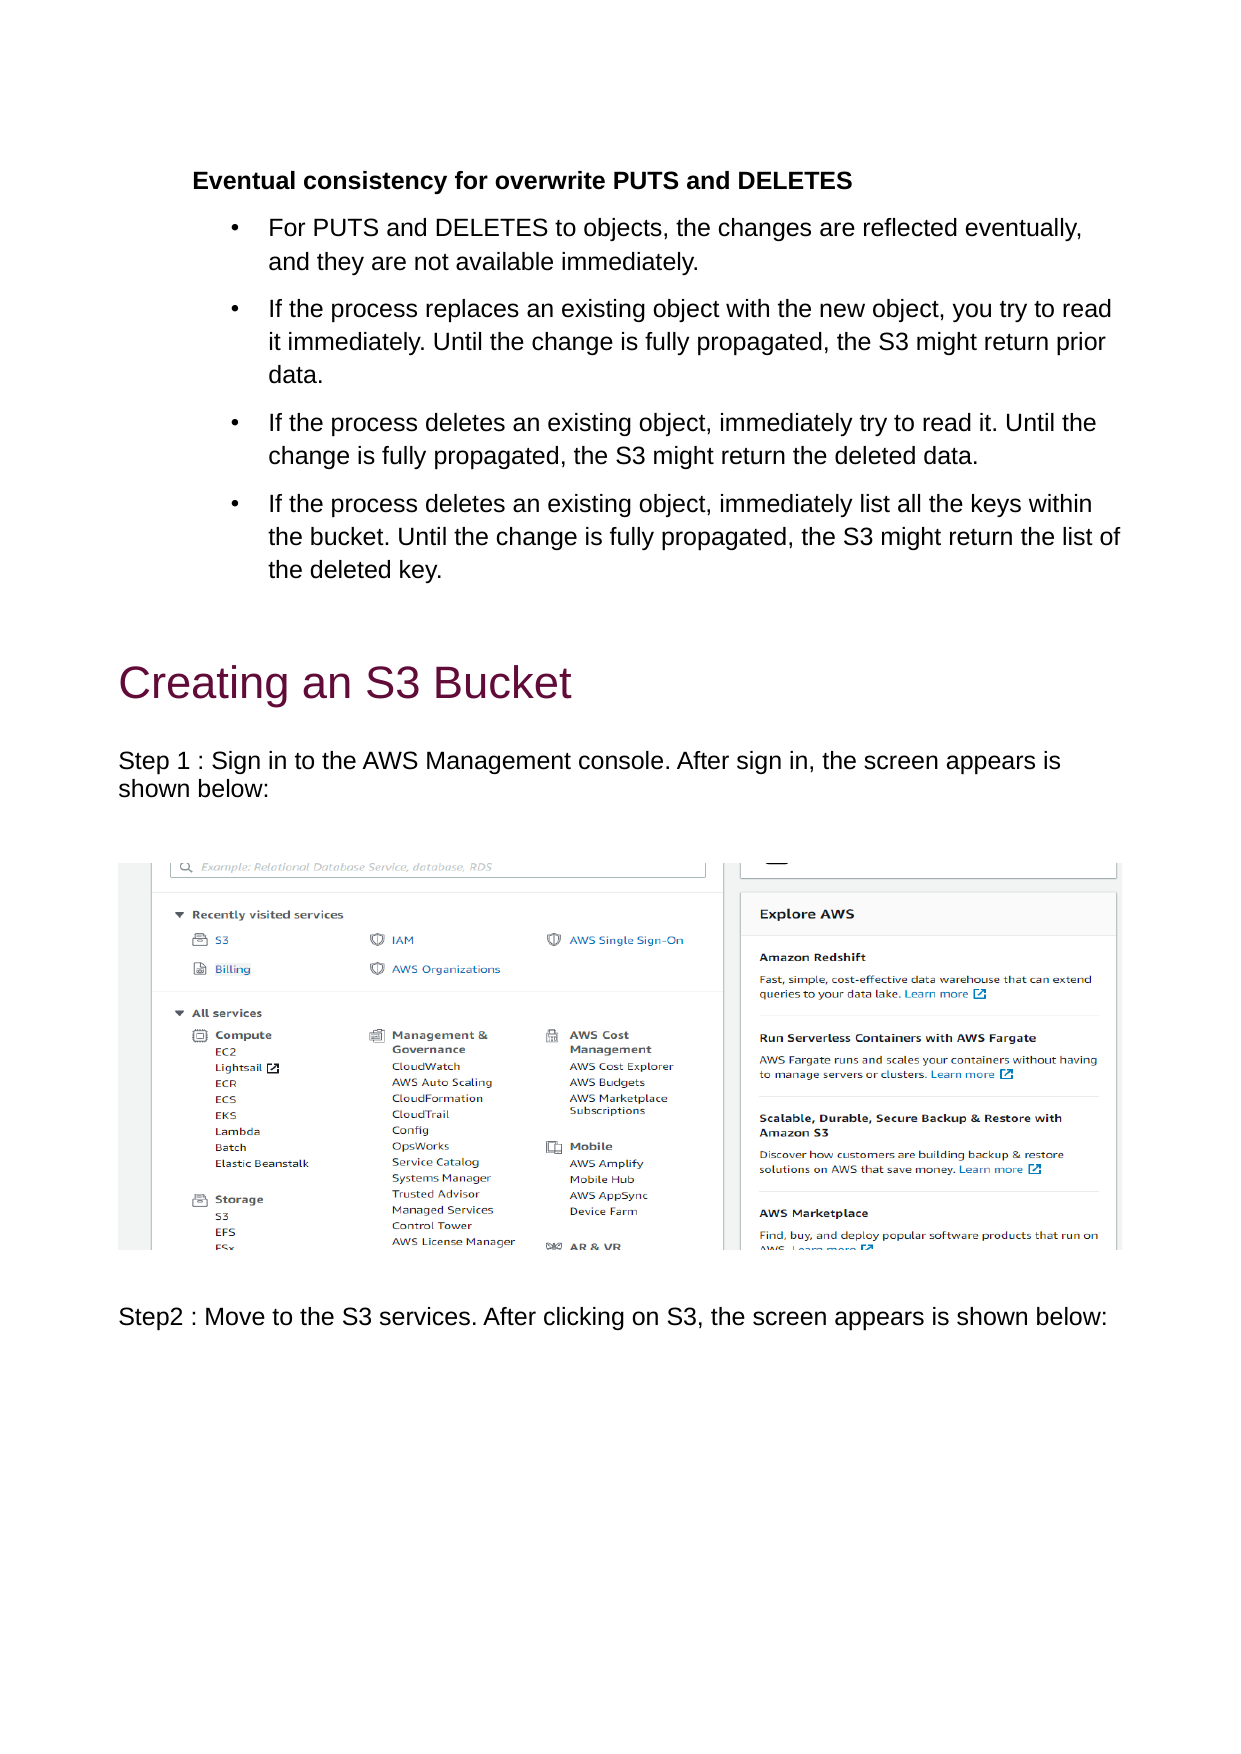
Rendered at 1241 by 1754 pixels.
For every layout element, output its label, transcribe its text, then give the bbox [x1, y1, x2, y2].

list If the process deletes an existing object, immediately try to read it. Until the change is fully propagated, the S3 might return the deleted data. [231, 408, 1122, 470]
list If the process deletes an existing object, immediately list all the keys within the bucket. Until the change is fully propagated, the S3 might return the list of the deleted key. [231, 488, 1122, 583]
text Step2 : Move to the S3 services. After clicking on S3, the screen appears is shown below: [118, 1301, 1122, 1330]
list For PUTS and DELETES to objects, the changes are reflected eventually, and they are not available immediately. [231, 213, 1122, 275]
text Eventual consistency for overwrite PUTS and DELETES [118, 166, 1122, 194]
subtitle Creating an S3 Bucket [118, 656, 1122, 708]
subtitle Step 1 : Sign in to the AWS Management console. After sign in, the screen appears is shown below: [118, 746, 1122, 803]
picture [118, 863, 1123, 1250]
list If the process replaces an existing object with the new object, you try to read it immediately. Until the change is fully propagated, the S3 might return prior data. [231, 294, 1122, 389]
